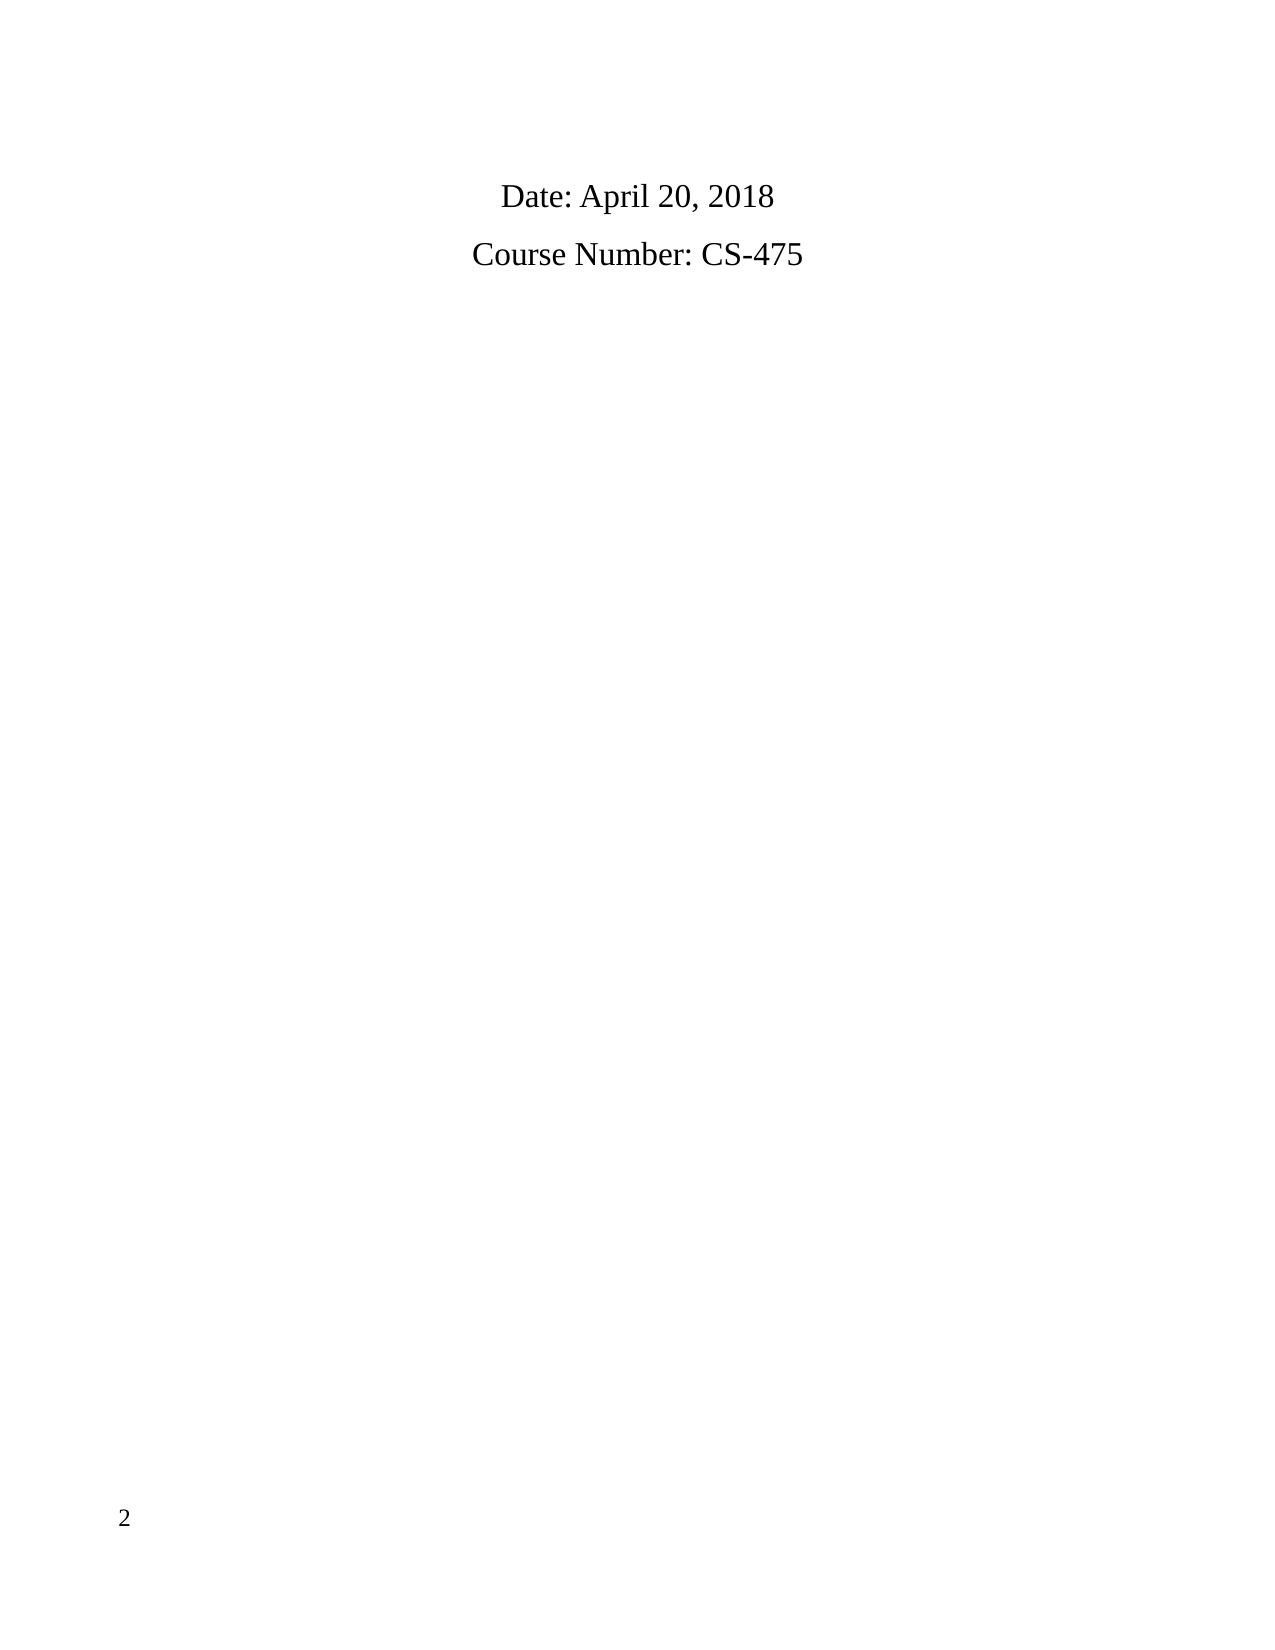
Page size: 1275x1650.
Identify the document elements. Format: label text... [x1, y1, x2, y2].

text Date: April 20, 2018 [118, 176, 1157, 215]
text Course Number: CS-475 [118, 234, 1157, 272]
